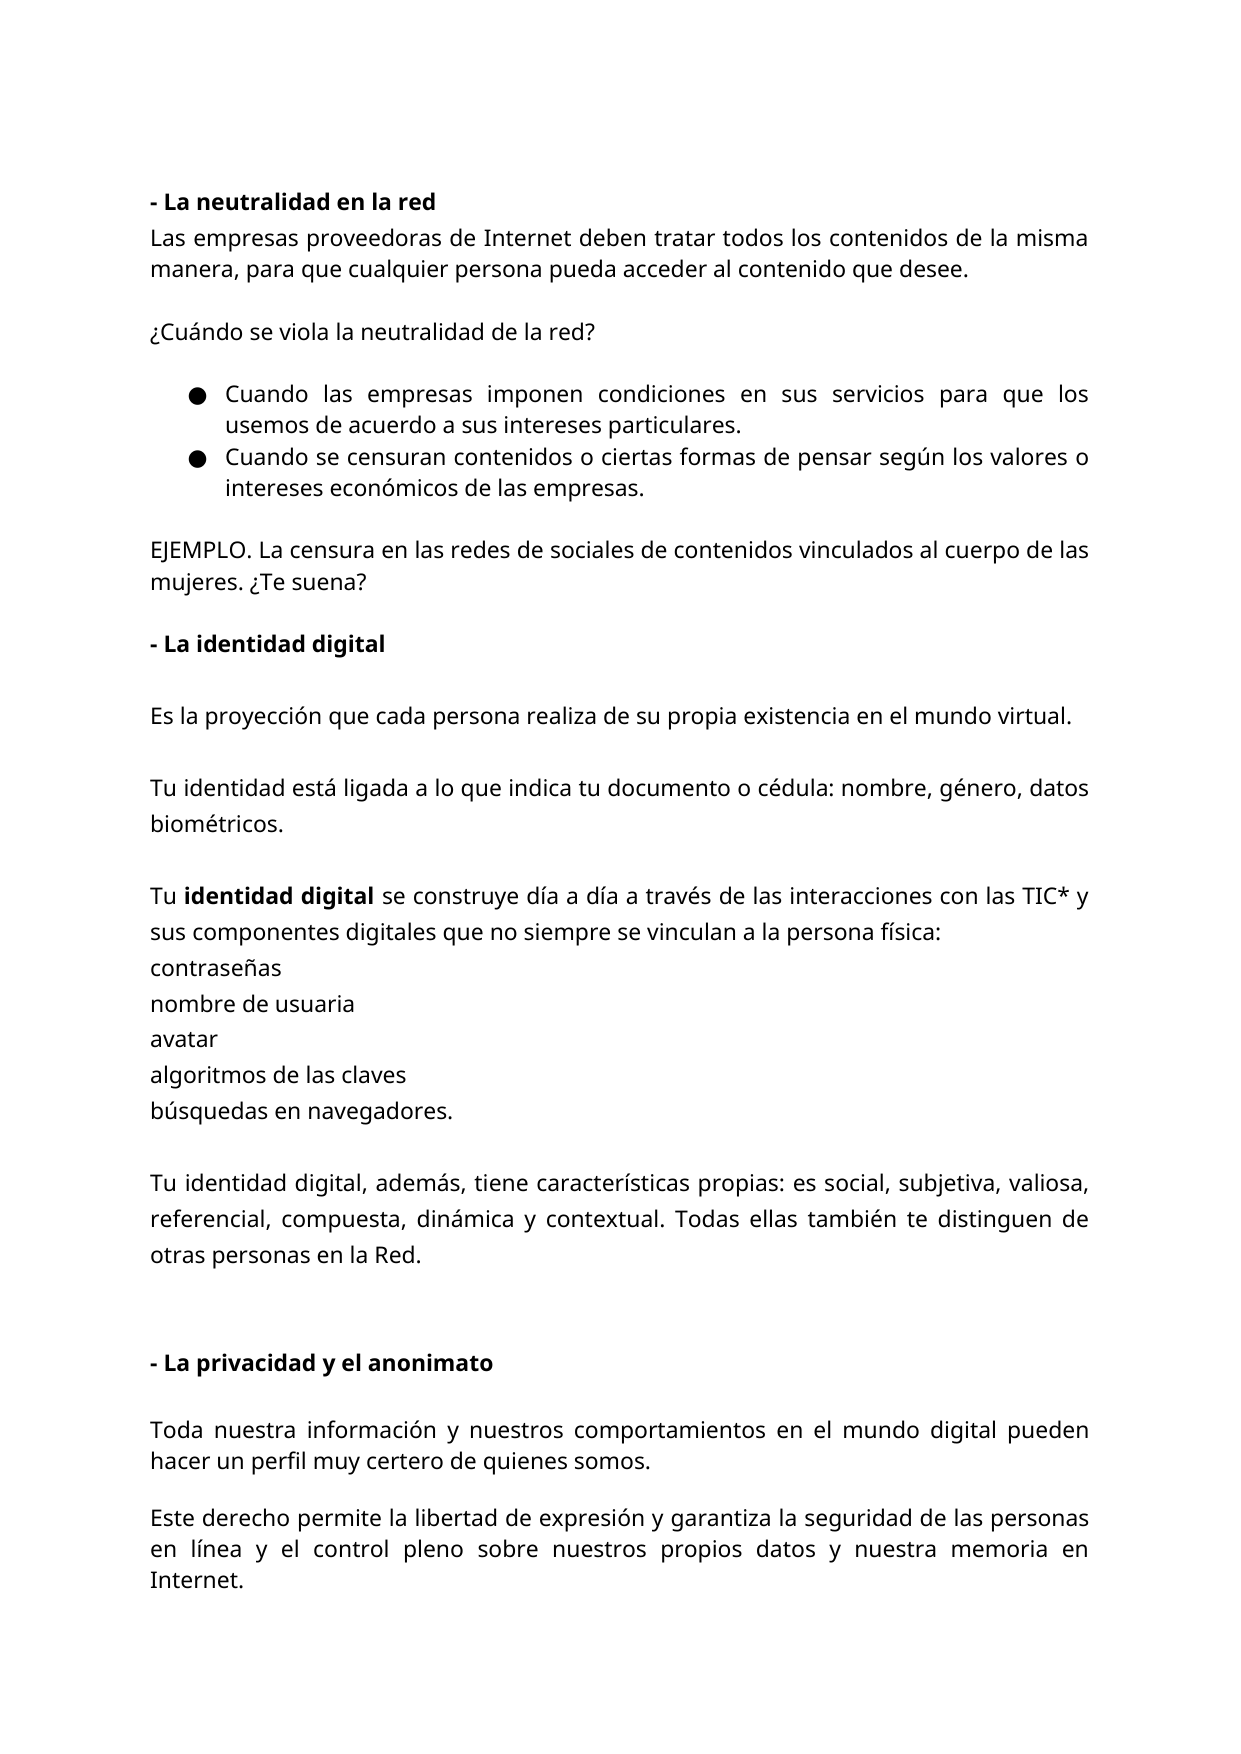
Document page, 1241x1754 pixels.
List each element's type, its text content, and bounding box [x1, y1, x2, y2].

text Toda nuestra información y nuestros comportamientos en el mundo digital pueden hacer un perfil muy certero de quienes somos. [150, 1414, 1090, 1477]
text ¿Cuándo se viola la neutralidad de la red? [150, 316, 1090, 347]
text avatar [150, 1023, 1090, 1055]
text - La privacidad y el anonimato [150, 1347, 1090, 1378]
text algoritmos de las claves [150, 1059, 1090, 1091]
text búsquedas en navegadores. [150, 1095, 1090, 1127]
text Tu identidad está ligada a lo que indica tu documento o cédula: nombre, género, datos biométricos. [150, 772, 1090, 839]
text contraseñas [150, 952, 1090, 983]
text Tu identidad digital, además, tiene características propias: es social, subjetiva, valiosa, referencial, compuesta, dinámica y contextual. Todas ellas también te distinguen de otras personas en la Red. [150, 1167, 1090, 1270]
text - La neutralidad en la red [150, 186, 1090, 217]
text Es la proyección que cada persona realiza de su propia existencia en el mundo virtual. [150, 700, 1090, 731]
text Este derecho permite la libertad de expresión y garantiza la seguridad de las personas en línea y el control pleno sobre nuestros propios datos y nuestra memoria en Internet. [150, 1502, 1090, 1595]
text EJEMPLO. La censura en las redes de sociales de contenidos vinculados al cuerpo de las mujeres. ¿Te suena? [150, 534, 1090, 597]
list Cuando se censuran contenidos o ciertas formas de pensar según los valores o intereses económicos de las empresas. [187, 441, 1090, 503]
list Cuando las empresas imponen condiciones en sus servicios para que los usemos de acuerdo a sus intereses particulares. [187, 378, 1090, 441]
text Tu identidad digital se construye día a día a través de las interacciones con las TIC* y sus componentes digitales que no siempre se vinculan a la persona física: [150, 880, 1090, 947]
text Las empresas proveedoras de Internet deben tratar todos los contenidos de la misma manera, para que cualquier persona pueda acceder al contenido que desee. [150, 222, 1090, 284]
text - La identidad digital [150, 628, 1090, 659]
text nombre de usuaria [150, 987, 1090, 1019]
